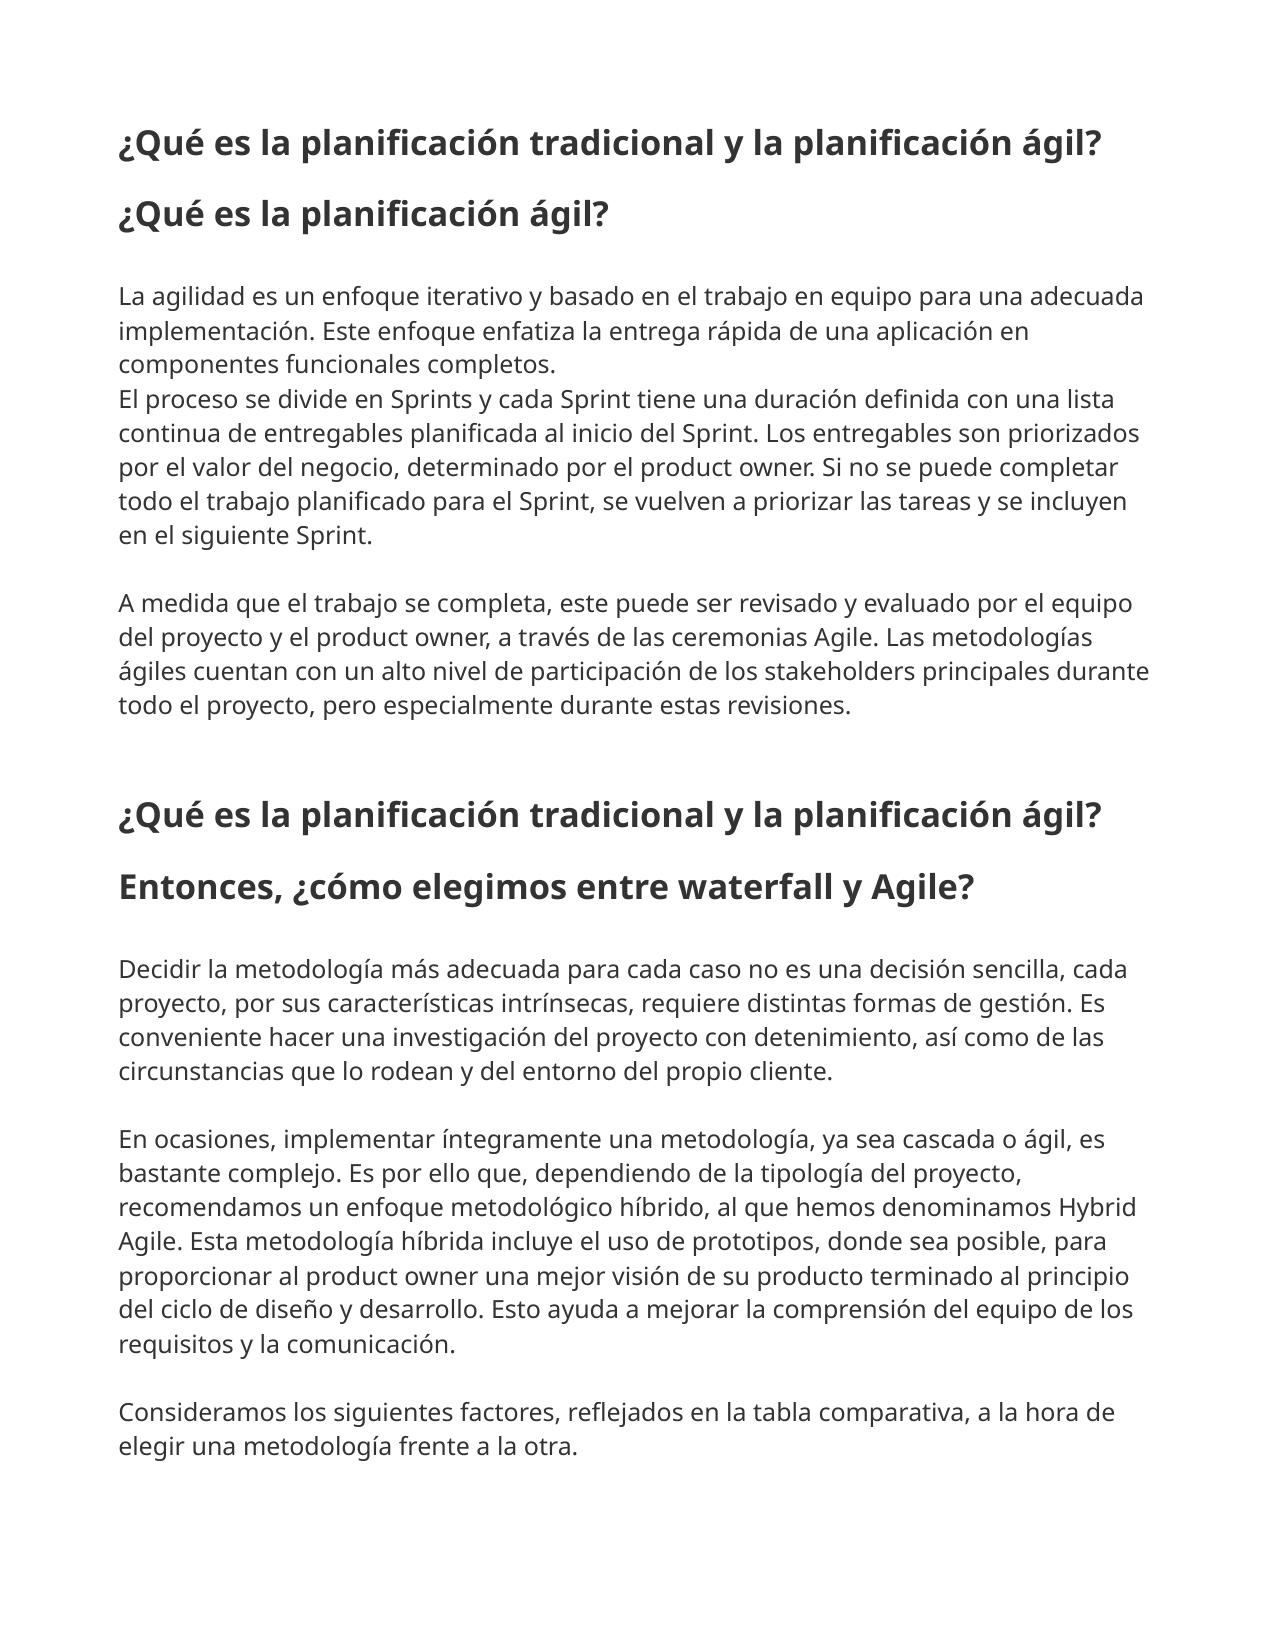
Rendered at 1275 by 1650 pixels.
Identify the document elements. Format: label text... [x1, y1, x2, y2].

subtitle Entonces, ¿cómo elegimos entre waterfall y Agile? [118, 862, 1157, 909]
subtitle ¿Qué es la planificación ágil? [118, 190, 1157, 237]
text ¿Qué es la planificación tradicional y la planificación ágil? [118, 118, 1157, 165]
text ¿Qué es la planificación tradicional y la planificación ágil? [118, 791, 1157, 837]
text La agilidad es un enfoque iterativo y basado en el trabajo en equipo para una adecuada implementación. Este enfoque enfatiza la entrega rápida de una aplicación en componentes funcionales completos. El proceso se divide en Sprints y cada Sprint tiene una duración definida con una lista continua de entregables planificada al inicio del Sprint. Los entregables son priorizados por el valor del negocio, determinado por el product owner. Si no se puede completar todo el trabajo planificado para el Sprint, se vuelven a priorizar las tareas y se incluyen en el siguiente Sprint. A medida que el trabajo se completa, este puede ser revisado y evaluado por el equipo del proyecto y el product owner, a través de las ceremonias Agile. Las metodologías ágiles cuentan con un alto nivel de participación de los stakeholders principales durante todo el proyecto, pero especialmente durante estas revisiones. [118, 279, 1157, 722]
text Decidir la metodología más adecuada para cada caso no es una decisión sencilla, cada proyecto, por sus características intrínsecas, requiere distintas formas de gestión. Es conveniente hacer una investigación del proyecto con detenimiento, así como de las circunstancias que lo rodean y del entorno del propio cliente. En ocasiones, implementar íntegramente una metodología, ya sea cascada o ágil, es bastante complejo. Es por ello que, dependiendo de la tipología del proyecto, recomendamos un enfoque metodológico híbrido, al que hemos denominamos Hybrid Agile. Esta metodología híbrida incluye el uso de prototipos, donde sea posible, para proporcionar al product owner una mejor visión de su producto terminado al principio del ciclo de diseño y desarrollo. Esto ayuda a mejorar la comprensión del equipo de los requisitos y la comunicación. Consideramos los siguientes factores, reflejados en la tabla comparativa, a la hora de elegir una metodología frente a la otra. [118, 952, 1157, 1462]
